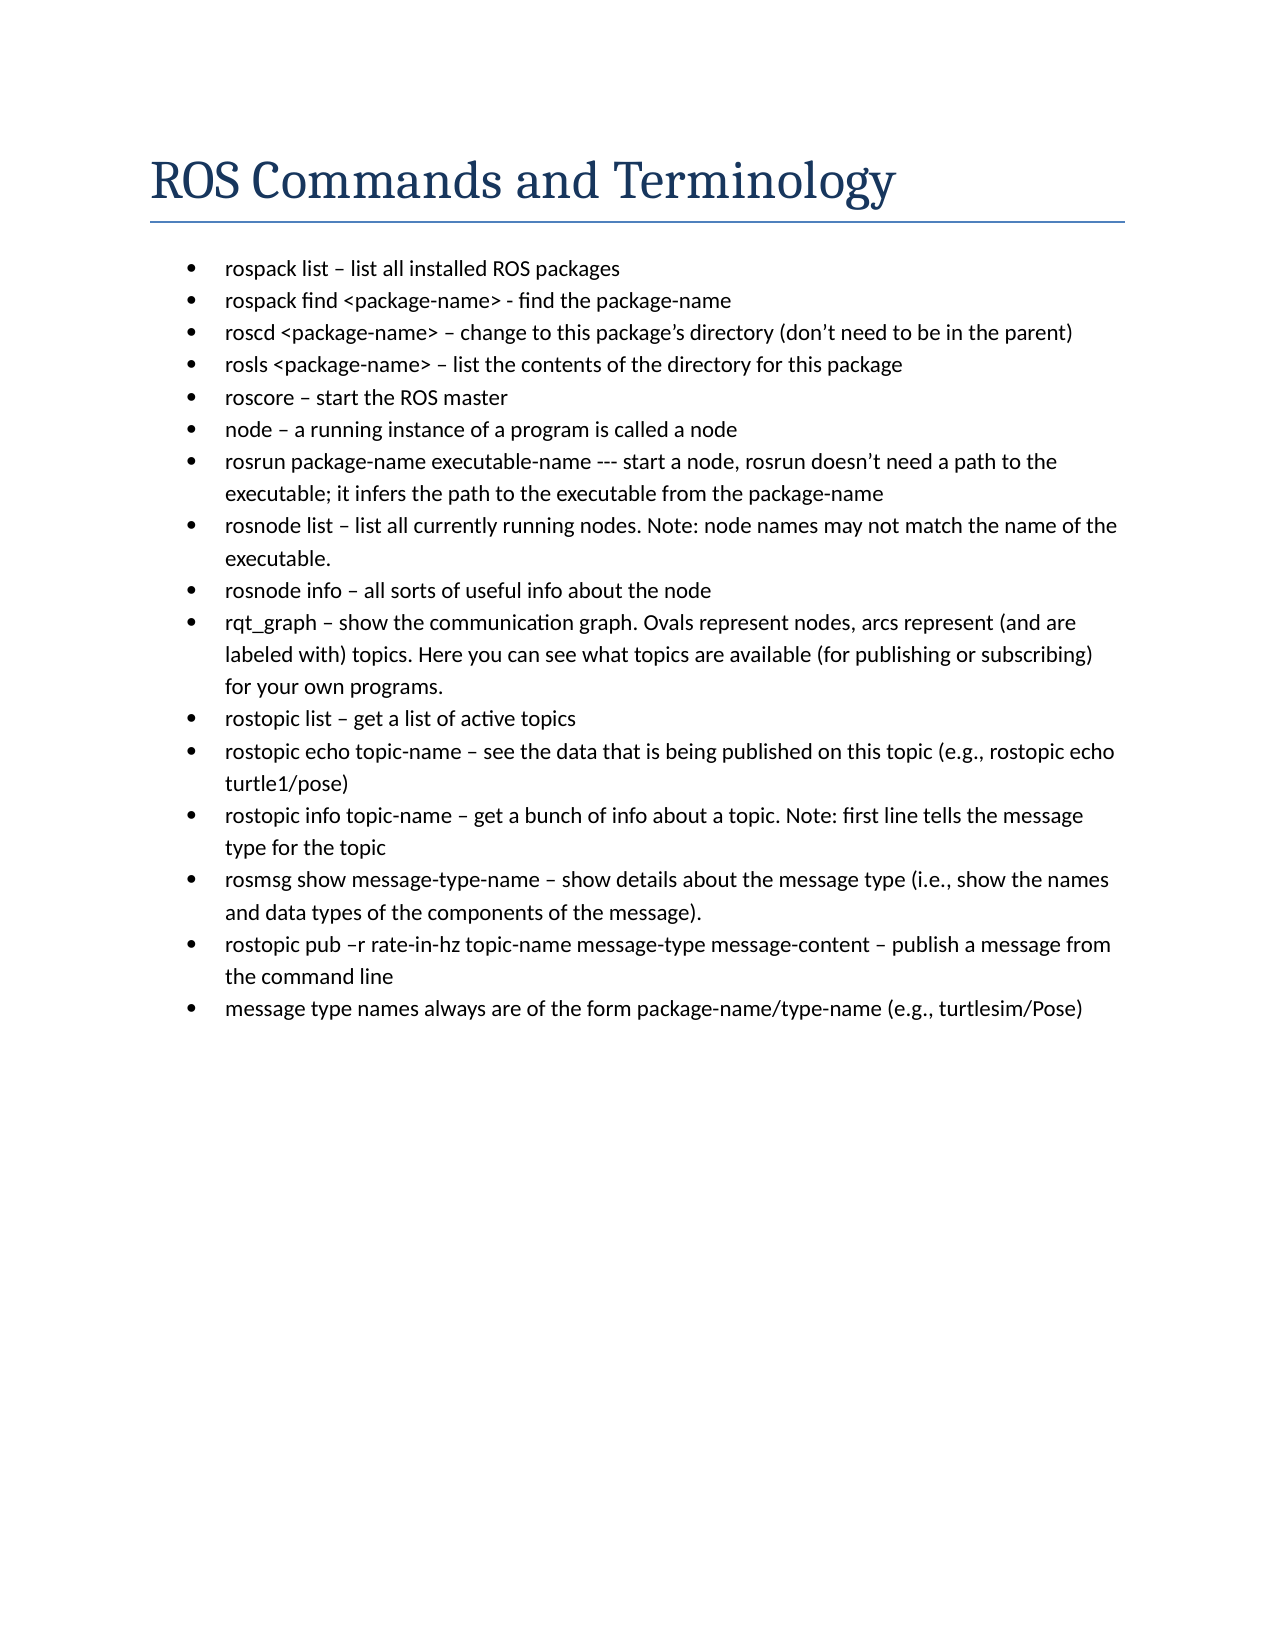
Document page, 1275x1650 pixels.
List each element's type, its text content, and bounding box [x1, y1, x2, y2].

list rostopic pub –r rate-in-hz topic-name message-type message-content – publish a message from the command line [187, 930, 1125, 990]
list rospack list – list all installed ROS packages [187, 254, 1125, 282]
list rqt_graph – show the communication graph. Ovals represent nodes, arcs represent (and are labeled with) topics. Here you can see what topics are available (for publishing or subscribing) for your own programs. [187, 608, 1125, 700]
list rostopic info topic-name – get a bunch of info about a topic. Note: first line tells the message type for the topic [187, 801, 1125, 861]
list rosnode info – all sorts of useful info about the node [187, 576, 1125, 604]
list rosls <package-name> – list the contents of the directory for this package [187, 351, 1125, 378]
list rospack find <package-name> - find the package-name [187, 286, 1125, 314]
list rosmsg show message-type-name – show details about the message type (i.e., show the names and data types of the components of the message). [187, 866, 1125, 926]
list roscore – start the ROS master [187, 383, 1125, 411]
title ROS Commands and Terminology [150, 150, 1125, 221]
list node – a running instance of a program is called a node [187, 415, 1125, 443]
list message type names always are of the form package-name/type-name (e.g., turtlesim/Pose) [187, 994, 1125, 1022]
list rostopic echo topic-name – see the data that is being published on this topic (e.g., rostopic echo turtle1/pose) [187, 737, 1125, 797]
list rostopic list – get a list of active topics [187, 704, 1125, 733]
list rosnode list – list all currently running nodes. Note: node names may not match the name of the executable. [187, 511, 1125, 572]
list rosrun package-name executable-name --- start a node, rosrun doesn’t need a path to the executable; it infers the path to the executable from the package-name [187, 447, 1125, 507]
list roscd <package-name> – change to this package’s directory (don’t need to be in the parent) [187, 318, 1125, 346]
